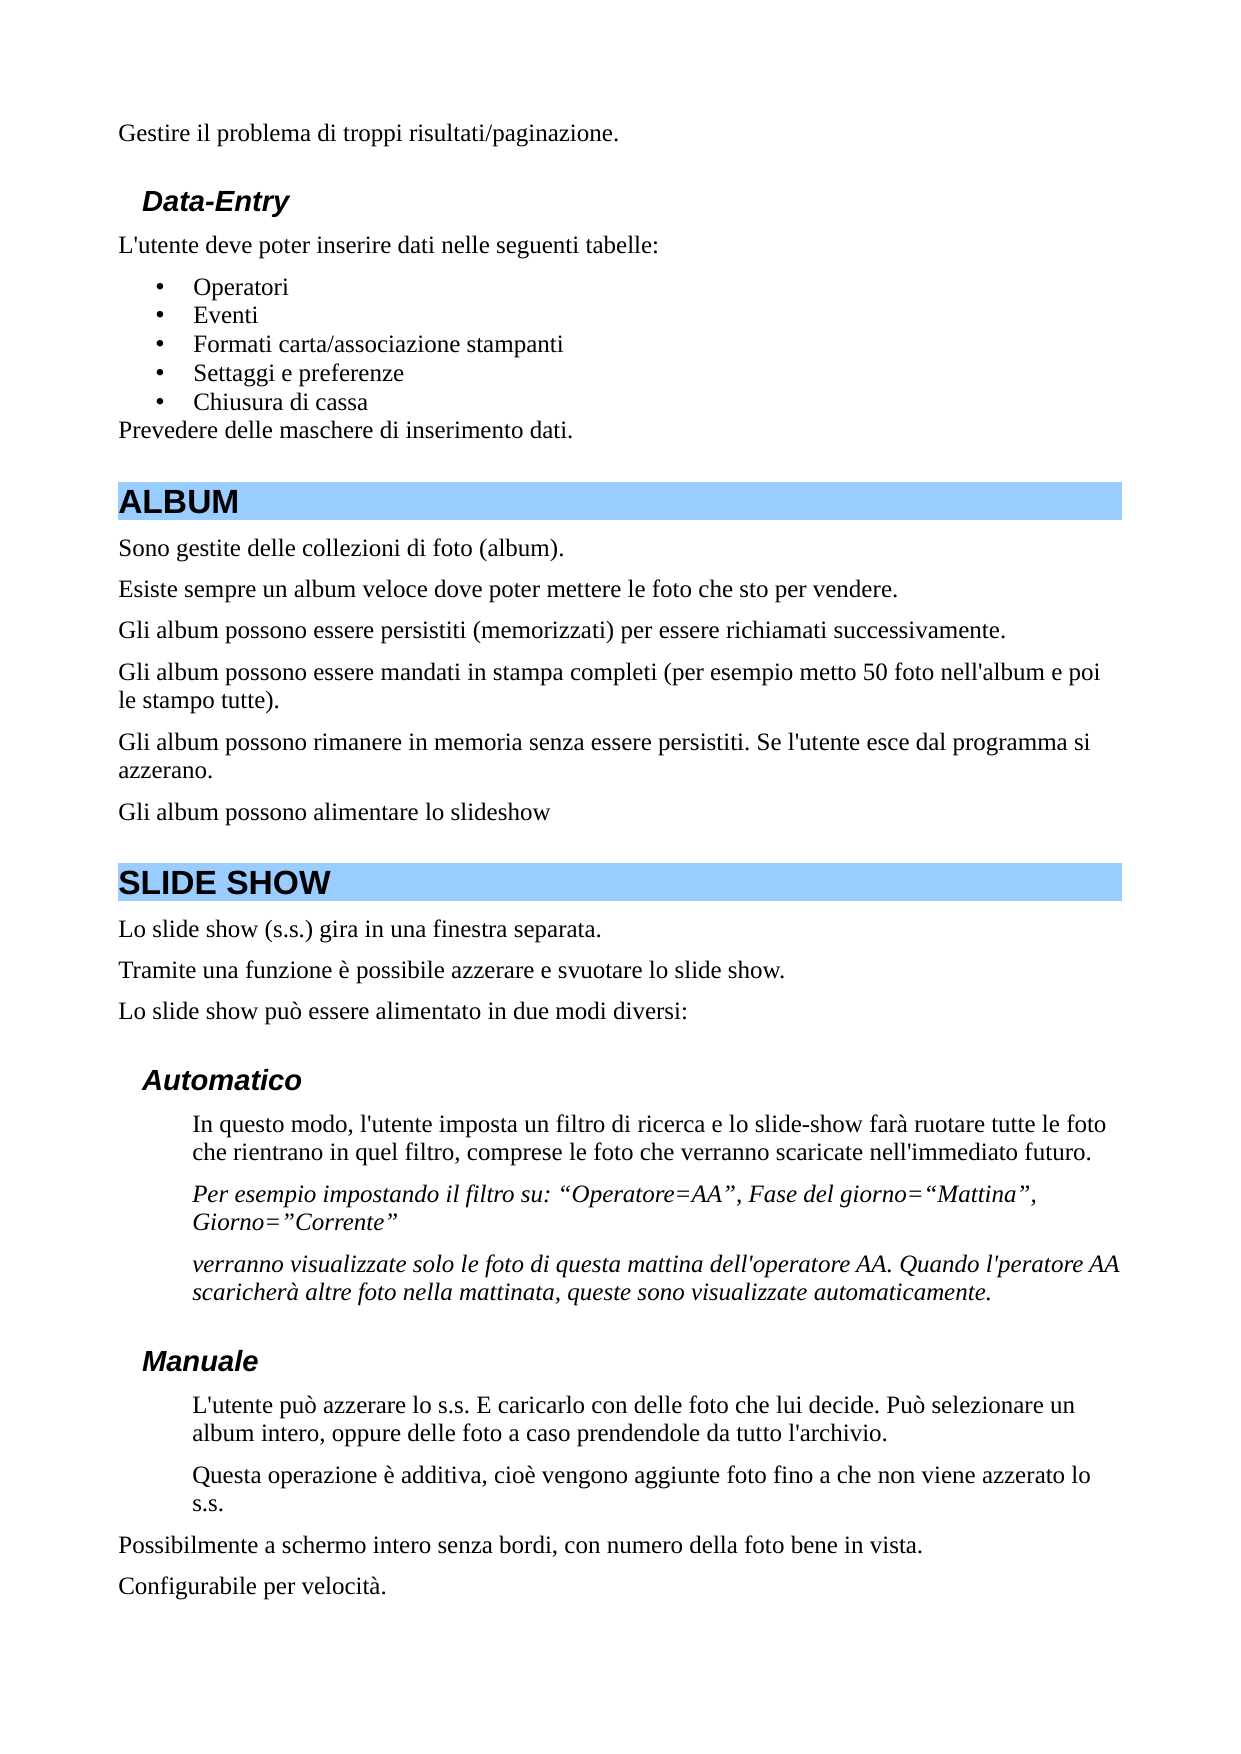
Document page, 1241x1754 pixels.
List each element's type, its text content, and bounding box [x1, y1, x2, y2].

text Gli album possono essere mandati in stampa completi (per esempio metto 50 foto nell'album e poi le stampo tutte). [118, 657, 1122, 714]
text Prevedere delle maschere di inserimento dati. [118, 415, 1122, 444]
subtitle ALBUM [118, 482, 1122, 520]
text Gestire il problema di troppi risultati/paginazione. [118, 118, 1122, 147]
subtitle Data-Entry [142, 184, 1122, 218]
text Esiste sempre un album veloce dove poter mettere le foto che sto per vendere. [118, 574, 1122, 603]
text Lo slide show può essere alimentato in due modi diversi: [118, 996, 1122, 1025]
text Questa operazione è additiva, cioè vengono aggiunte foto fino a che non viene azzerato lo s.s. [192, 1460, 1122, 1517]
text verranno visualizzate solo le foto di questa mattina dell'operatore AA. Quando l'peratore AA scaricherà altre foto nella mattinata, queste sono visualizzate automaticamente. [192, 1249, 1122, 1306]
text Gli album possono rimanere in memoria senza essere persistiti. Se l'utente esce dal programma si azzerano. [118, 727, 1122, 784]
text In questo modo, l'utente imposta un filtro di ricerca e lo slide-show farà ruotare tutte le foto che rientrano in quel filtro, comprese le foto che verranno scaricate nell'immediato futuro. [192, 1109, 1122, 1166]
subtitle SLIDE SHOW [118, 863, 1122, 901]
text Sono gestite delle collezioni di foto (album). [118, 533, 1122, 562]
text Configurabile per velocità. [118, 1571, 1122, 1600]
list Settaggi e preferenze [156, 358, 1122, 387]
list Formati carta/associazione stampanti [156, 329, 1122, 358]
subtitle Automatico [142, 1063, 1122, 1096]
text Gli album possono alimentare lo slideshow [118, 797, 1122, 825]
text Gli album possono essere persistiti (memorizzati) per essere richiamati successivamente. [118, 615, 1122, 644]
text Lo slide show (s.s.) gira in una finestra separata. [118, 914, 1122, 943]
text L'utente deve poter inserire dati nelle seguenti tabelle: [118, 230, 1122, 259]
list Chiusura di cassa [156, 387, 1122, 415]
text Per esempio impostando il filtro su: “Operatore=AA”, Fase del giorno=“Mattina”, Giorno=”Corrente” [192, 1179, 1122, 1236]
text Tramite una funzione è possibile azzerare e svuotare lo slide show. [118, 955, 1122, 984]
subtitle Manuale [142, 1344, 1122, 1377]
text Possibilmente a schermo intero senza bordi, con numero della foto bene in vista. [118, 1530, 1122, 1558]
list Eventi [156, 300, 1122, 329]
text L'utente può azzerare lo s.s. E caricarlo con delle foto che lui decide. Può selezionare un album intero, oppure delle foto a caso prendendole da tutto l'archivio. [192, 1390, 1122, 1447]
list Operatori [156, 272, 1122, 300]
